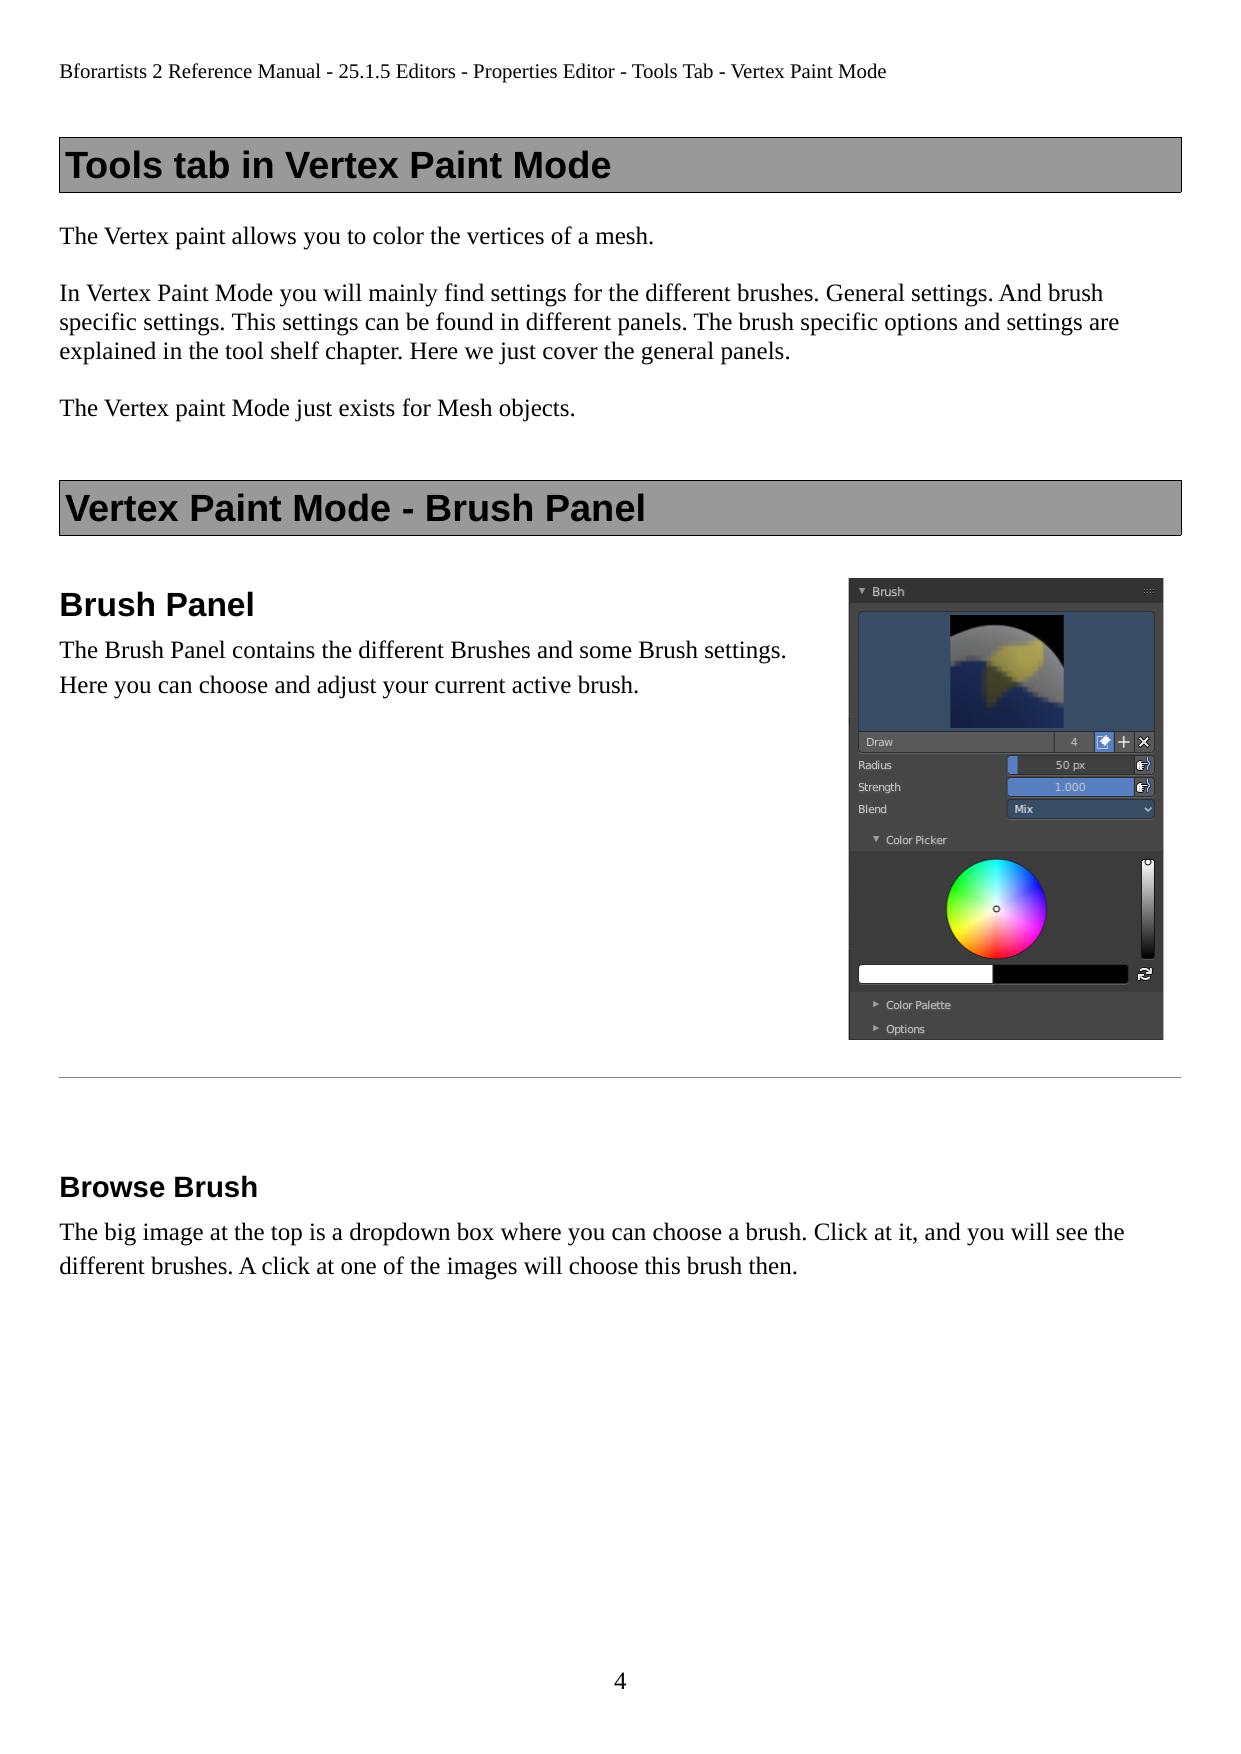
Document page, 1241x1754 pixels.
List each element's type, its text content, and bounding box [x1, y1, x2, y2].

text In Vertex Paint Mode you will mainly find settings for the different brushes. General settings. And brush specific settings. This settings can be found in different panels. The brush specific options and settings are explained in the tool shelf chapter. Here we just cover the general panels. [59, 278, 1181, 364]
table_header Tools tab in Vertex Paint Mode [60, 138, 1181, 192]
table_header Vertex Paint Mode - Brush Panel [60, 481, 1181, 535]
subtitle [1164, 584, 1181, 623]
subtitle Brush Panel [59, 584, 848, 623]
picture [848, 578, 1164, 1040]
subtitle Browse Brush [59, 1170, 1181, 1204]
text The Vertex paint Mode just exists for Mesh objects. [59, 393, 1181, 422]
text The Brush Panel contains the different Brushes and some Brush settings. Here you can choose and adjust your current active brush. [59, 636, 848, 699]
text The Vertex paint allows you to color the vertices of a mesh. [59, 221, 1181, 249]
text The big image at the top is a dropdown box where you can choose a brush. Click at it, and you will see the different brushes. A click at one of the images will choose this brush then. [59, 1217, 1181, 1280]
